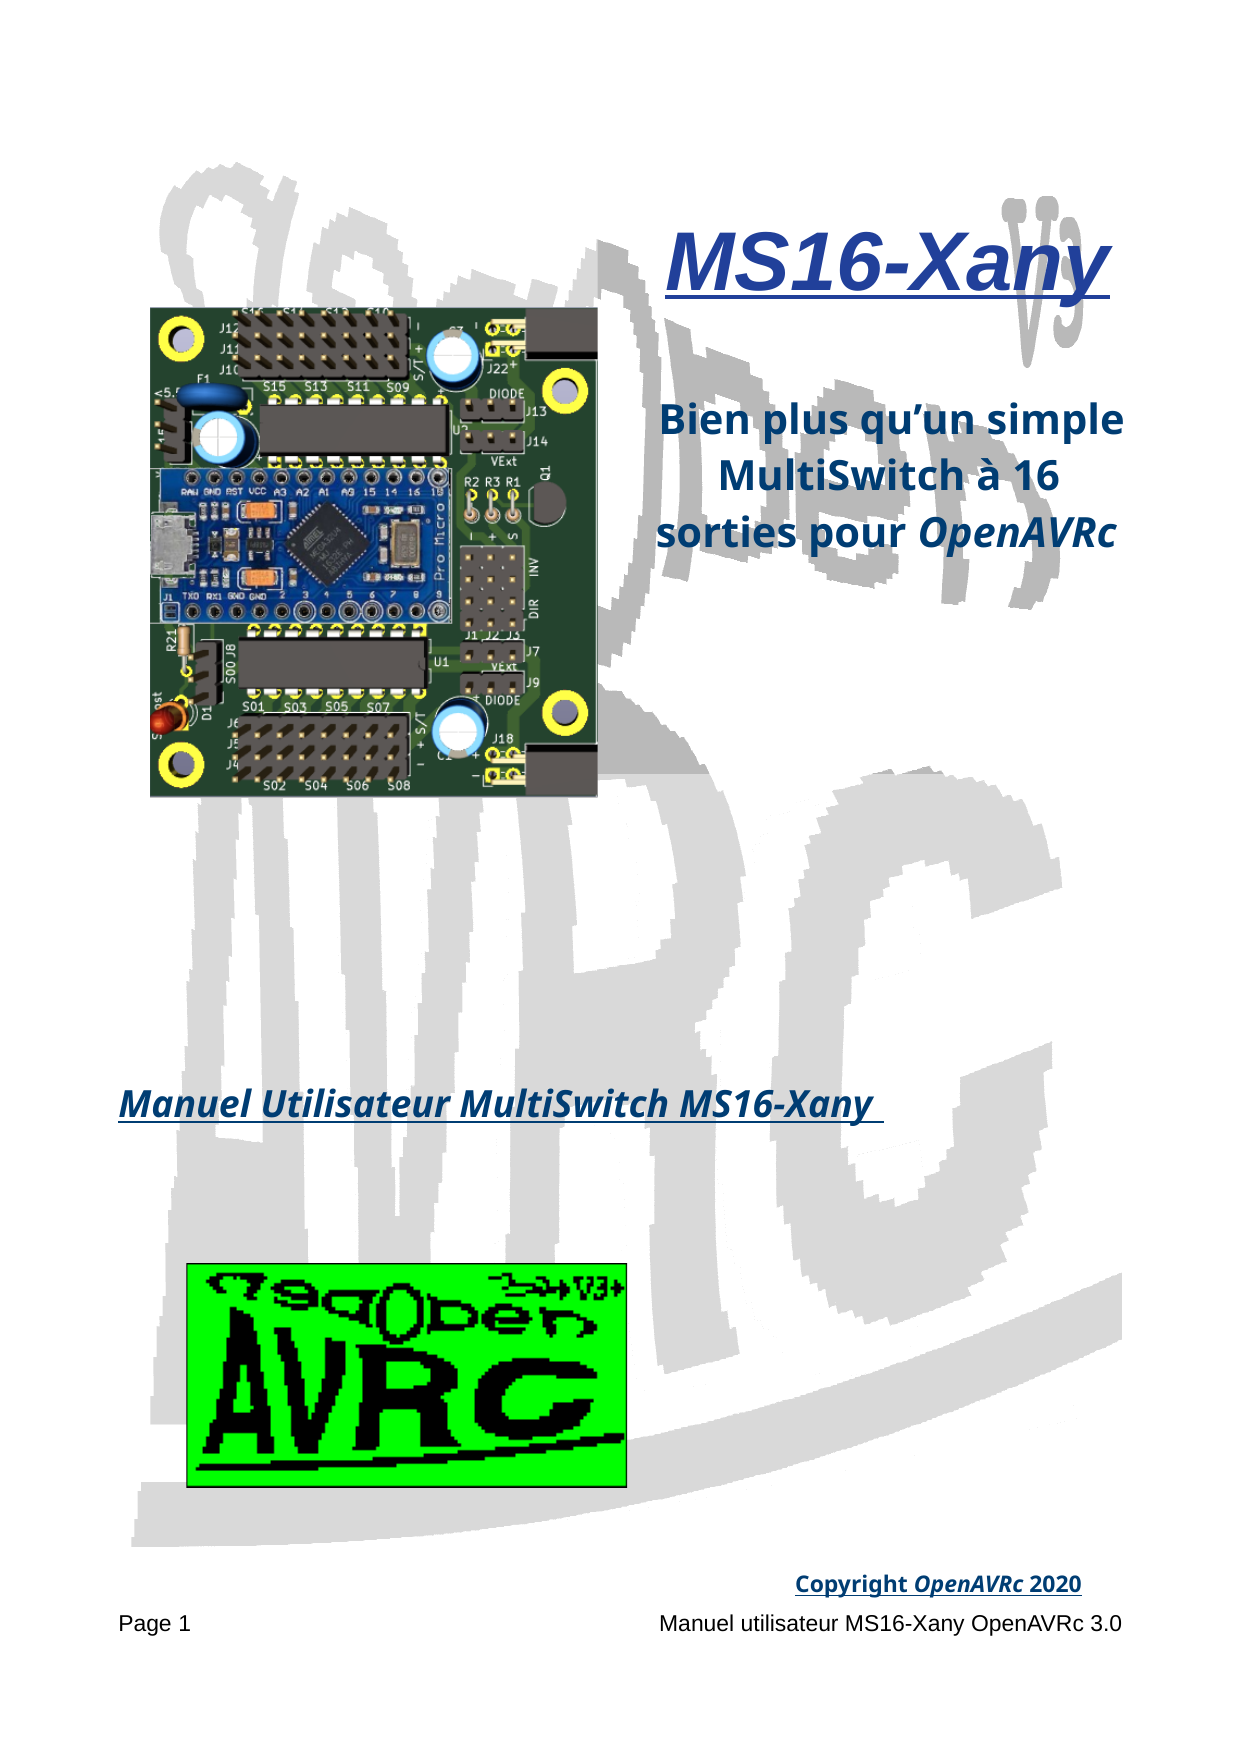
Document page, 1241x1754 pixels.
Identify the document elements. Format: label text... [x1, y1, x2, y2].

text Copyright OpenAVRc 2020 [725, 1568, 1082, 1599]
subtitle Bien plus qu’un simple MultiSwitch à 16 sorties pour OpenAVRc [651, 389, 1126, 560]
picture [150, 307, 598, 798]
picture [186, 1263, 628, 1488]
subtitle Manuel Utilisateur MultiSwitch MS16-Xany [118, 1073, 1122, 1130]
subtitle MS16-Xany [651, 212, 1126, 308]
